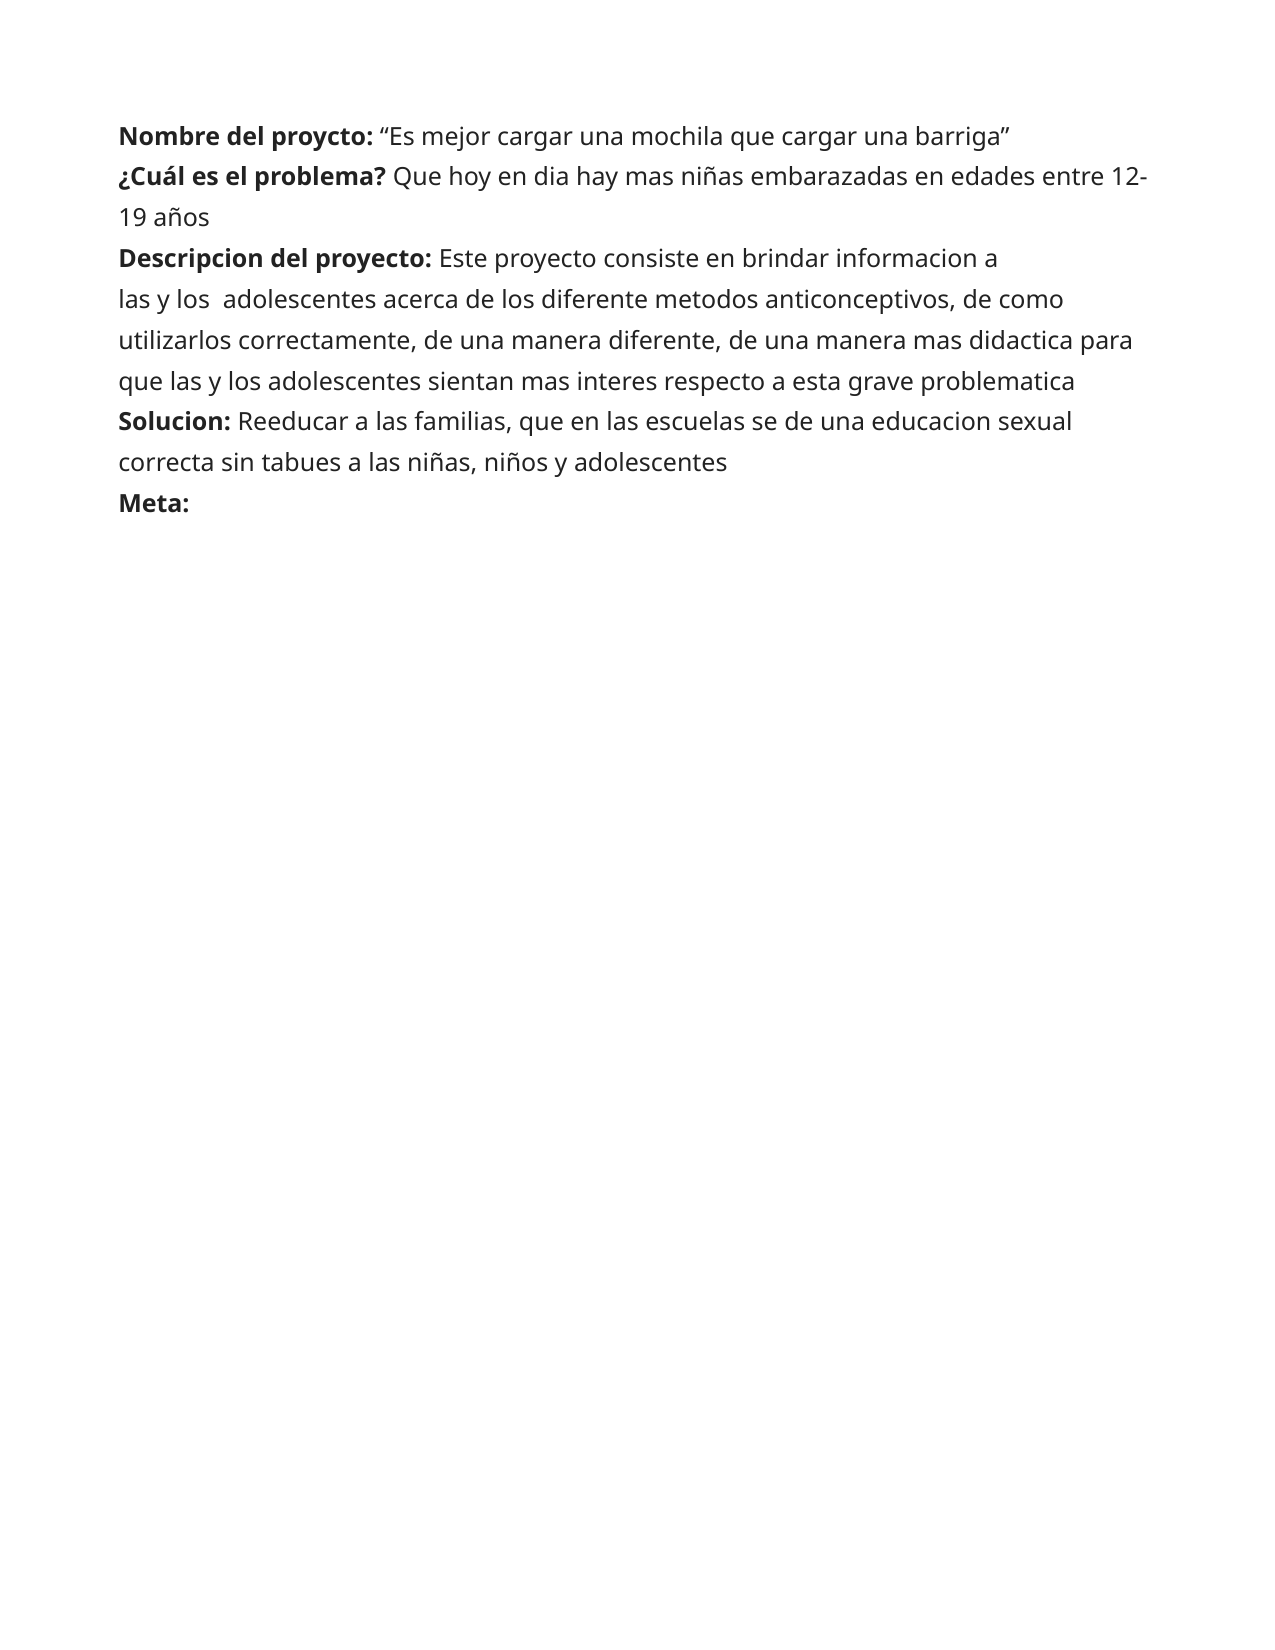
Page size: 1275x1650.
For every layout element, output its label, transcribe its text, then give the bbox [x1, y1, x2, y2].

text ¿Cuál es el problema? Que hoy en dia hay mas niñas embarazadas en edades entre 12-19 años [118, 159, 1157, 234]
text las y los adolescentes acerca de los diferente metodos anticonceptivos, de como utilizarlos correctamente, de una manera diferente, de una manera mas didactica para que las y los adolescentes sientan mas interes respecto a esta grave problematica [118, 281, 1157, 397]
text Solucion: Reeducar a las familias, que en las escuelas se de una educacion sexual correcta sin tabues a las niñas, niños y adolescentes [118, 404, 1157, 479]
text Descripcion del proyecto: Este proyecto consiste en brindar informacion a [118, 241, 1157, 275]
text Meta: [118, 486, 1157, 520]
text Nombre del proycto: “Es mejor cargar una mochila que cargar una barriga” [118, 118, 1157, 152]
